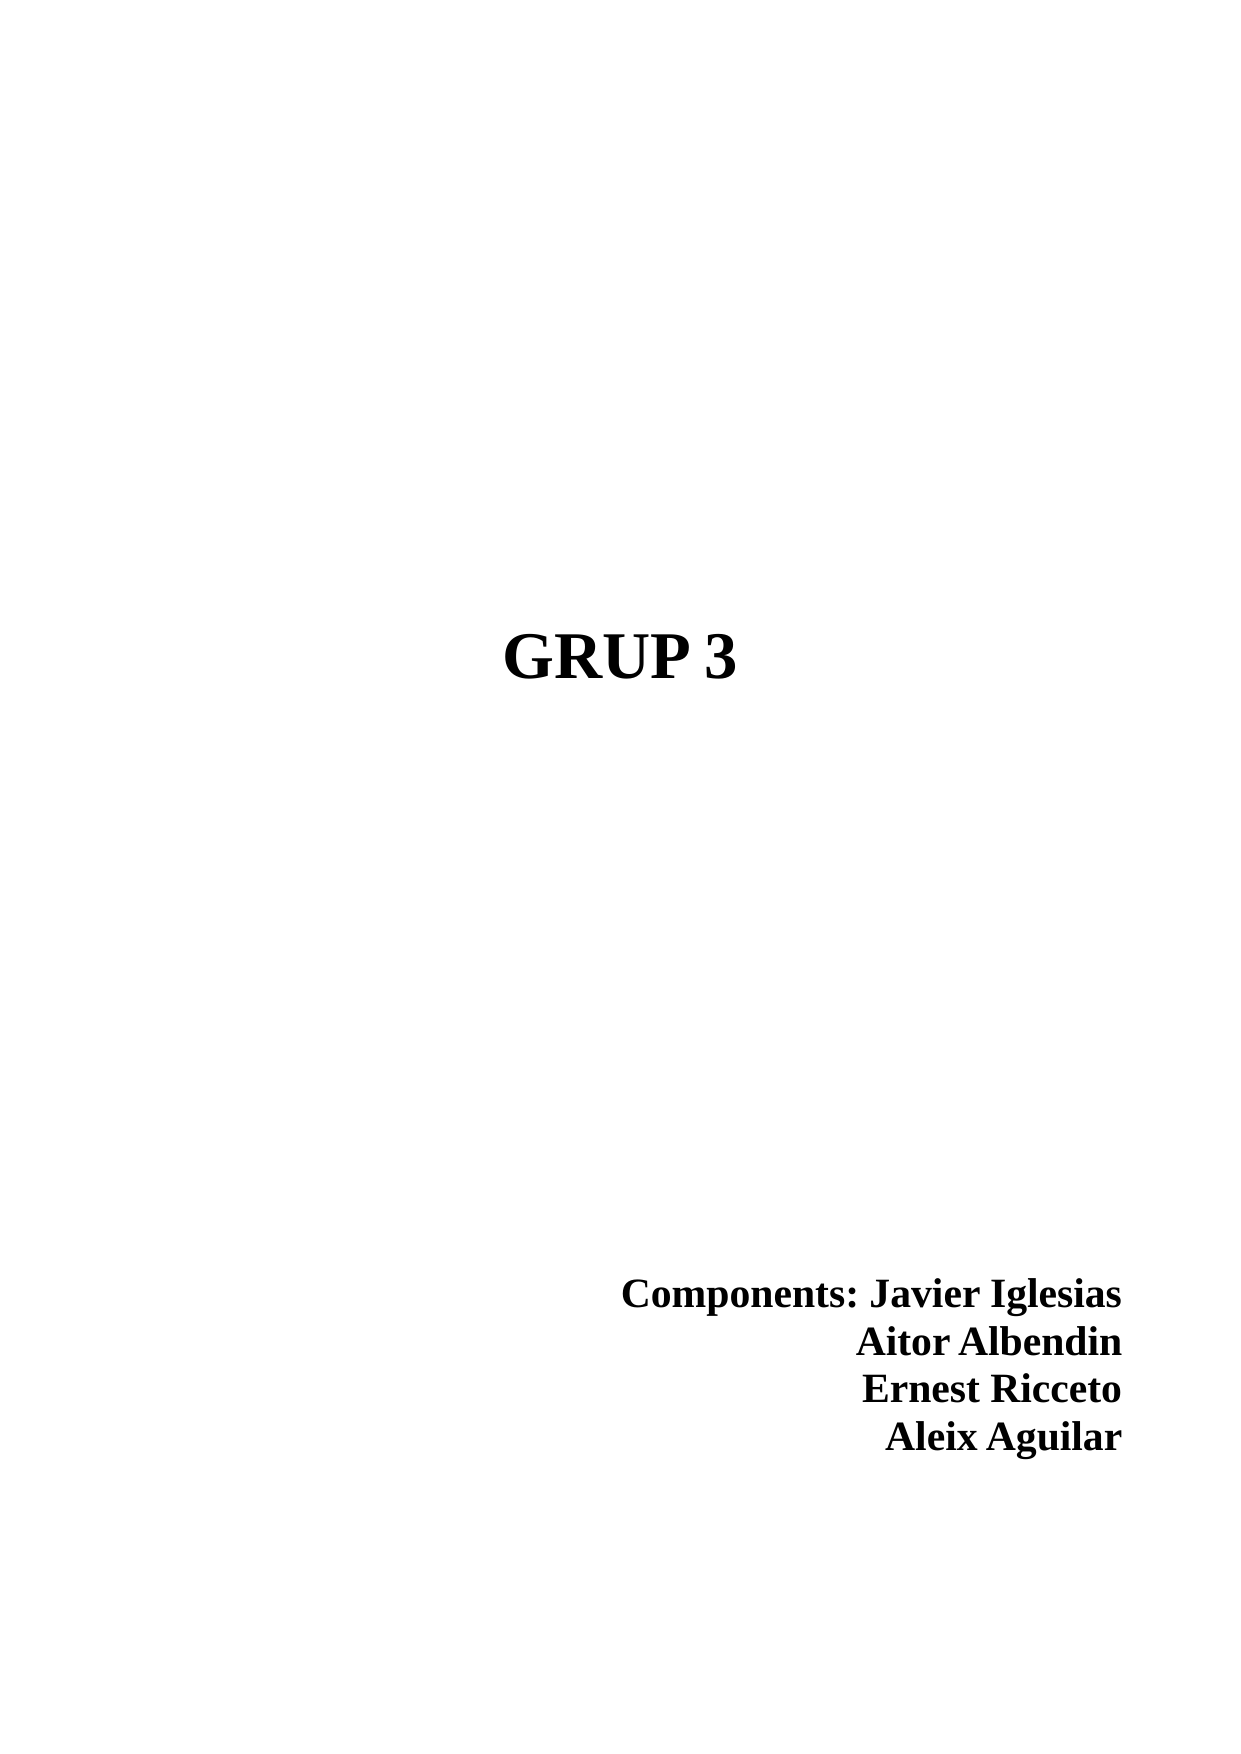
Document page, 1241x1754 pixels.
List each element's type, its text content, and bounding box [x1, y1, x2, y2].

text Ernest Ricceto [118, 1364, 1122, 1412]
text Components: Javier Iglesias [118, 1268, 1122, 1316]
text Aleix Aguilar [118, 1412, 1122, 1460]
text GRUP 3 [118, 616, 1122, 693]
text Aitor Albendin [118, 1316, 1122, 1364]
